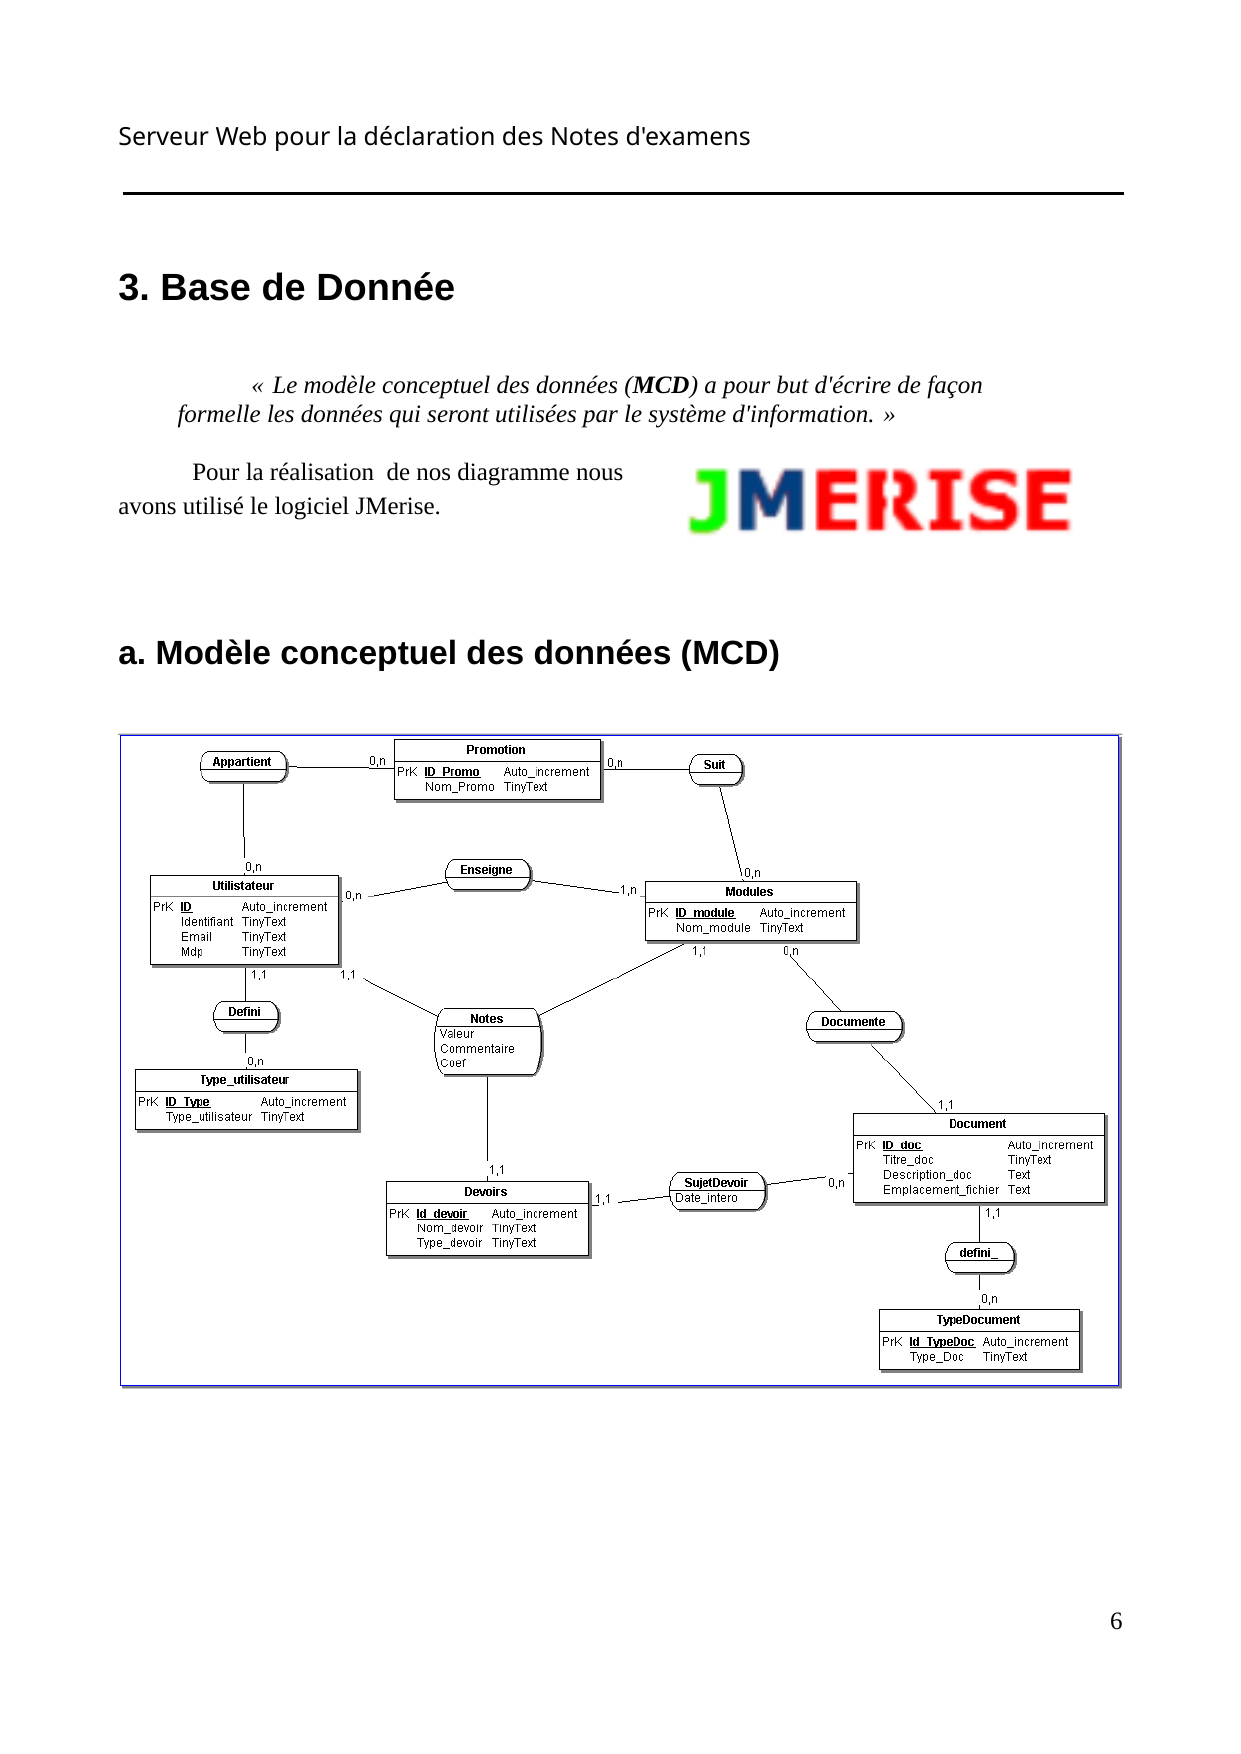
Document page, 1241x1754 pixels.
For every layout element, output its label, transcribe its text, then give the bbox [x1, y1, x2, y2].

text « Le modèle conceptuel des données (MCD) a pour but d'écrire de façon formelle les données qui seront utilisées par le système d'information. » [177, 370, 1063, 427]
text [1097, 457, 1122, 520]
subtitle a. Modèle conceptuel des données (MCD) [118, 633, 1122, 672]
picture [118, 733, 1123, 1389]
text Pour la réalisation de nos diagramme nous avons utilisé le logiciel JMerise. [118, 457, 654, 520]
subtitle 3. Base de Donnée [118, 265, 1122, 308]
picture [654, 448, 1097, 563]
